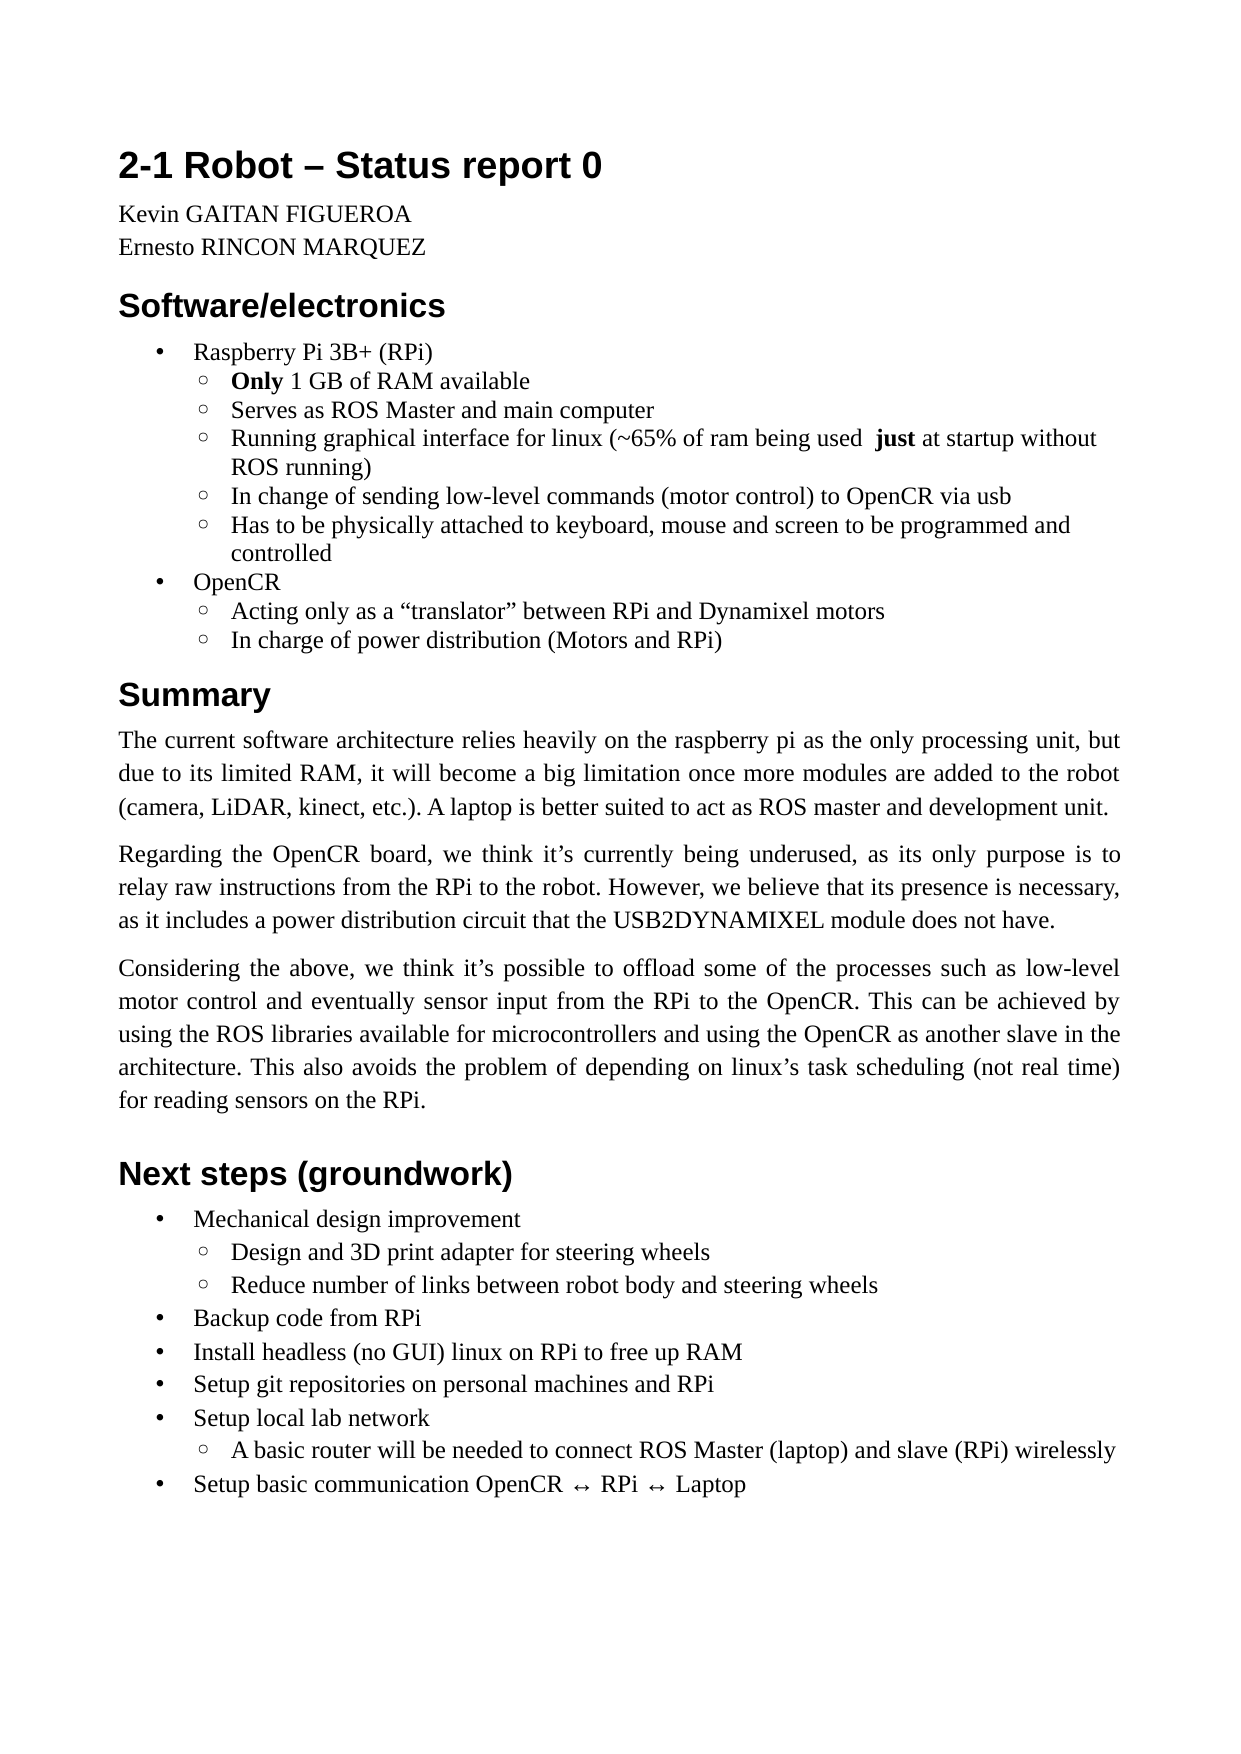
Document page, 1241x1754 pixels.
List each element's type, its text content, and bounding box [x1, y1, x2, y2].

list Serves as ROS Master and main computer [193, 395, 1122, 423]
list Running graphical interface for linux (~65% of ram being used just at startup without ROS running) [193, 423, 1122, 481]
list Install headless (no GUI) linux on RPi to free up RAM [156, 1337, 1122, 1365]
text Kevin GAITAN FIGUEROA [118, 199, 1122, 228]
list Has to be physically attached to keyboard, mouse and screen to be programmed and controlled [193, 510, 1122, 567]
text Considering the above, we think it’s possible to offload some of the processes such as low-level motor control and eventually sensor input from the RPi to the OpenCR. This can be achieved by using the ROS libraries available for microcontrollers and using the OpenCR as another slave in the architecture. This also avoids the problem of depending on linux’s task scheduling (not real time) for reading sensors on the RPi. [118, 953, 1122, 1114]
list Acting only as a “translator” between RPi and Dynamixel motors [193, 596, 1122, 625]
list Only 1 GB of RAM available [193, 366, 1122, 395]
list Design and 3D print adapter for steering wheels [193, 1237, 1122, 1266]
list Setup local lab network [156, 1403, 1122, 1431]
list In change of sending low-level commands (motor control) to OpenCR via usb [193, 481, 1122, 510]
list Setup basic communication OpenCR ↔ RPi ↔ Laptop [156, 1469, 1122, 1497]
text Regarding the OpenCR board, we think it’s currently being underused, as its only purpose is to relay raw instructions from the RPi to the robot. However, we believe that its presence is necessary, as it includes a power distribution circuit that the USB2DYNAMIXEL module does not have. [118, 839, 1122, 934]
list In charge of power distribution (Motors and RPi) [193, 625, 1122, 653]
text The current software architecture relies heavily on the raspberry pi as the only processing unit, but due to its limited RAM, it will become a big limitation once more modules are added to the robot (camera, LiDAR, kinect, etc.). A laptop is better suited to act as ROS master and development unit. [118, 726, 1122, 820]
text Ernesto RINCON MARQUEZ [118, 232, 1122, 261]
list Reduce number of links between robot body and steering wheels [193, 1271, 1122, 1299]
subtitle Software/electronics [118, 286, 1122, 325]
list Setup git repositories on personal machines and RPi [156, 1369, 1122, 1398]
subtitle Next steps (groundwork) [118, 1153, 1122, 1192]
subtitle 2-1 Robot – Status report 0 [118, 143, 1122, 187]
list OpenCR [156, 567, 1122, 596]
list Backup code from RPi [156, 1303, 1122, 1332]
list Raspberry Pi 3B+ (RPi) [156, 337, 1122, 366]
list A basic router will be needed to connect ROS Master (laptop) and slave (RPi) wirelessly [193, 1436, 1122, 1464]
list Mechanical design improvement [156, 1204, 1122, 1233]
subtitle Summary [118, 674, 1122, 713]
